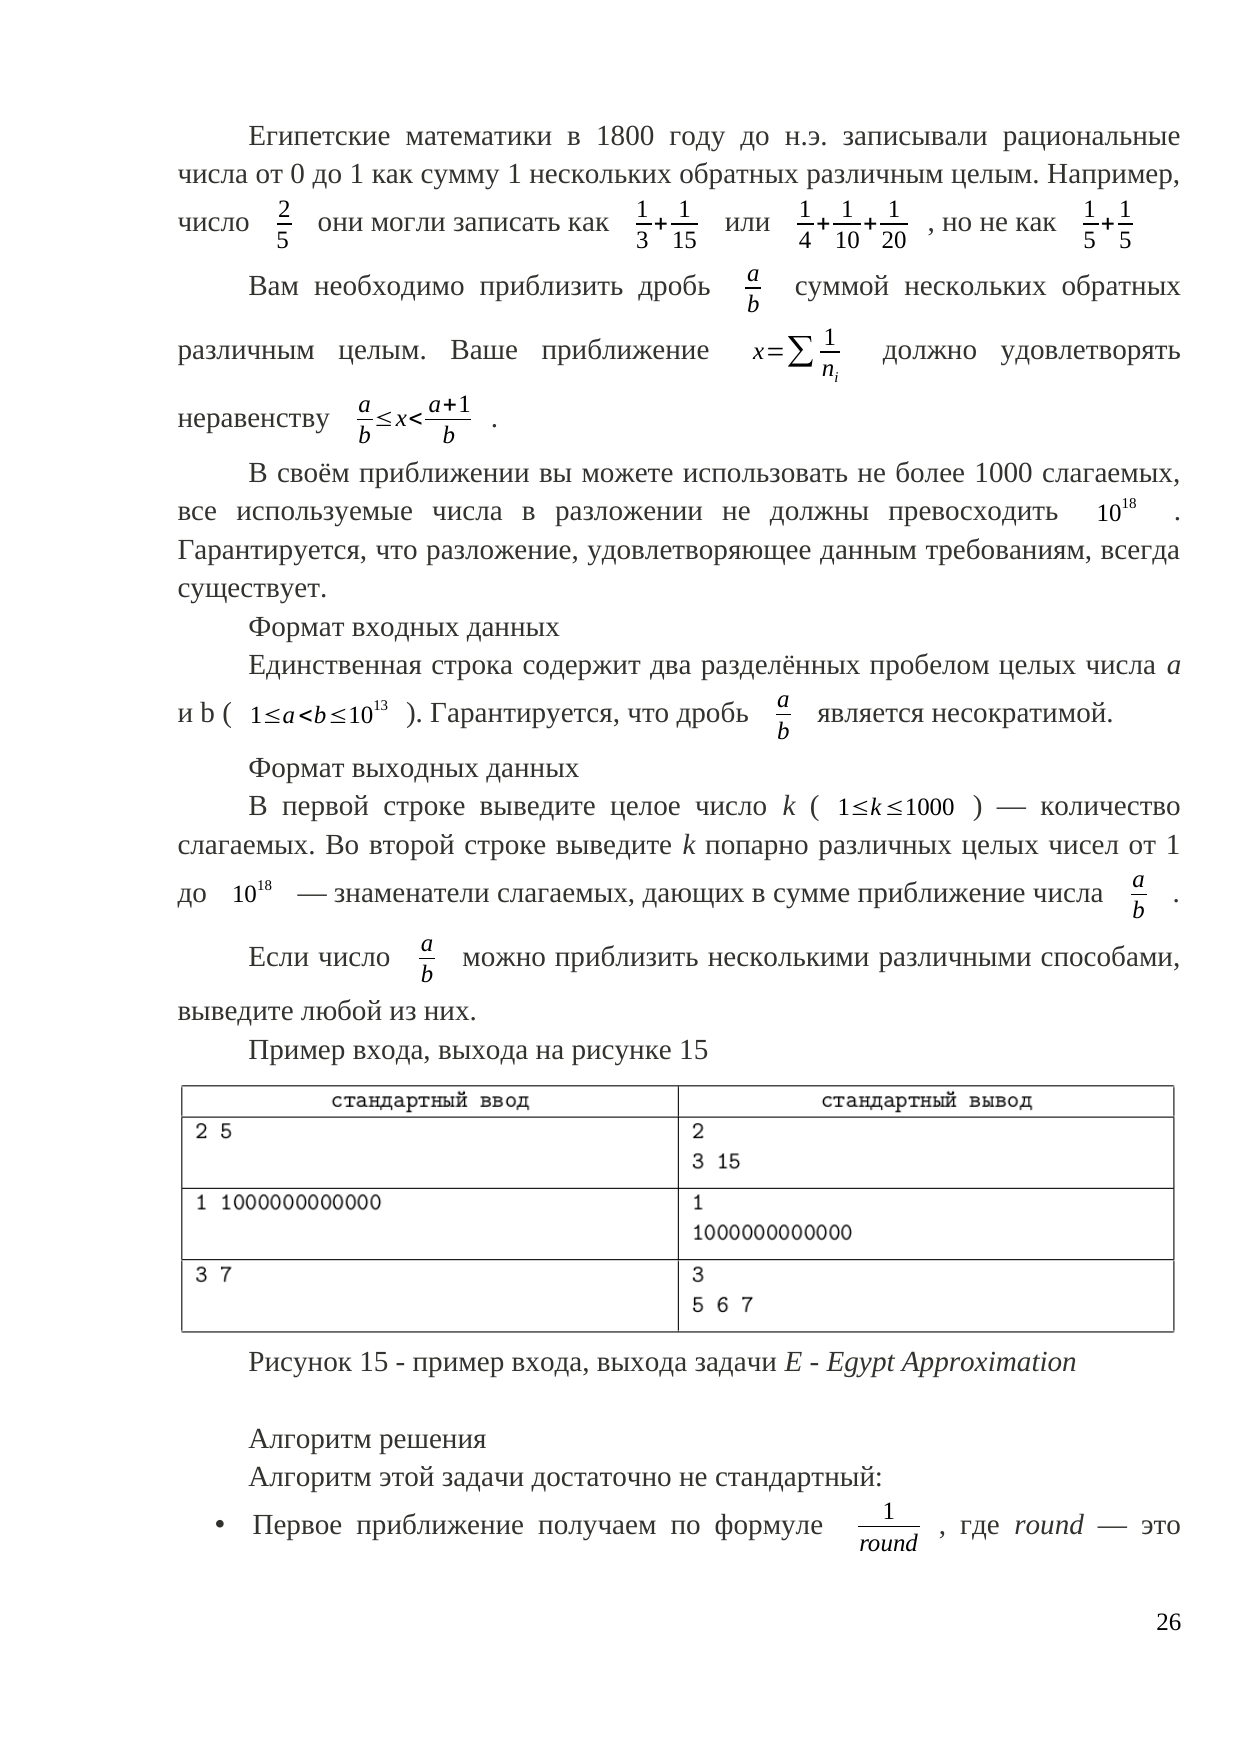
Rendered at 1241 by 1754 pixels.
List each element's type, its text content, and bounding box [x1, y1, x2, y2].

text В первой строке выведите целое число k () — количество слагаемых. Во второй строке выведите k попарно различных целых чисел от 1 до — знаменатели слагаемых, дающих в сумме приближение числа . [177, 788, 1181, 924]
text Единственная строка содержит два разделённых пробелом целых числа a и b (). Гарантируется, что дробь является несократимой. [177, 647, 1181, 745]
text Вам необходимо приблизить дробь суммой нескольких обратных различным целым. Ваше приближение должно удовлетворять неравенству . [177, 259, 1181, 450]
picture [177, 1082, 1182, 1339]
text Формат выходных данных [177, 750, 1181, 783]
text Алгоритм решения [177, 1421, 1181, 1454]
text Рисунок 15 - пример входа, выхода задачи E - Egypt Approximation [177, 1339, 1181, 1377]
text Алгоритм этой задачи достаточно не стандартный: [177, 1459, 1181, 1493]
text Если число можно приблизить несколькими различными способами, выведите любой из них. [177, 929, 1181, 1027]
text В своём приближении вы можете использовать не более 1000 слагаемых, все используемые числа в разложении не должны превосходить . Гарантируется, что разложение, удовлетворяющее данным требованиям, всегда существует. [177, 455, 1181, 604]
text Египетские математики в 1800 году до н.э. записывали рациональные числа от 0 до 1 как сумму 1 нескольких обратных различным целым. Например, число они могли записать как или , но не как [177, 118, 1181, 254]
text Формат входных данных [177, 609, 1181, 642]
list Первое приближение получаем по формуле , где round — это округление до большего выражения [215, 1498, 1181, 1557]
text Пример входа, выхода на рисунке 15 [177, 1032, 1181, 1066]
text [177, 1071, 1181, 1082]
